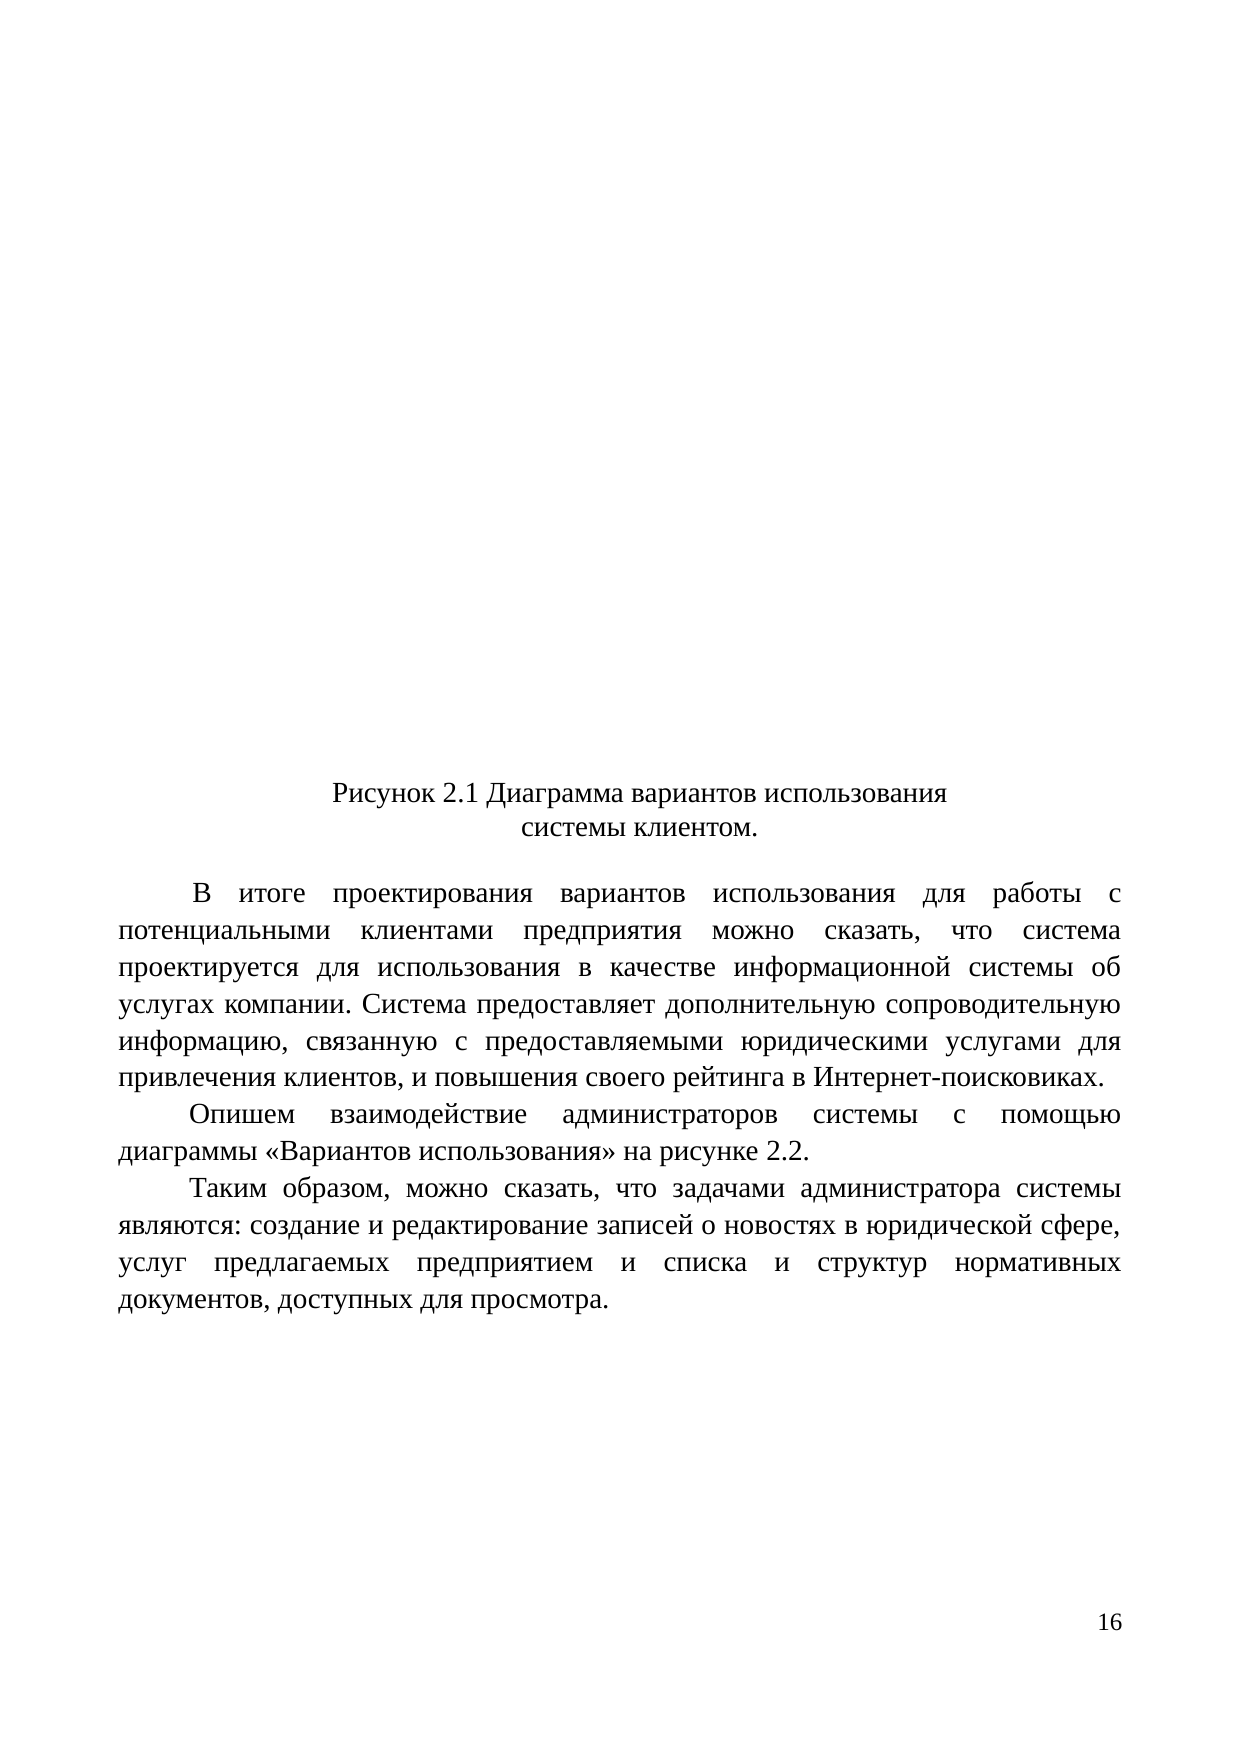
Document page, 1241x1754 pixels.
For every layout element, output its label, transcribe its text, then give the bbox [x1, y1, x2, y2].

text Таким образом, можно сказать, что задачами администратора системы являются: создание и редактирование записей о новостях в юридической сфере, услуг предлагаемых предприятием и списка и структур нормативных документов, доступных для просмотра. [118, 1170, 1122, 1314]
text В итоге проектирования вариантов использования для работы с потенциальными клиентами предприятия можно сказать, что система проектируется для использования в качестве информационной системы об услугах компании. Система предоставляет дополнительную сопроводительную информацию, связанную с предоставляемыми юридическими услугами для привлечения клиентов, и повышения своего рейтинга в Интернет-поисковиках. [118, 114, 1122, 1093]
text Опишем взаимодействие администраторов системы с помощью диаграммы «Вариантов использования» на рисунке 2.2. [118, 1096, 1122, 1167]
text Рисунок 2.1 Диаграмма вариантов использования системы клиентом. [315, 127, 964, 842]
